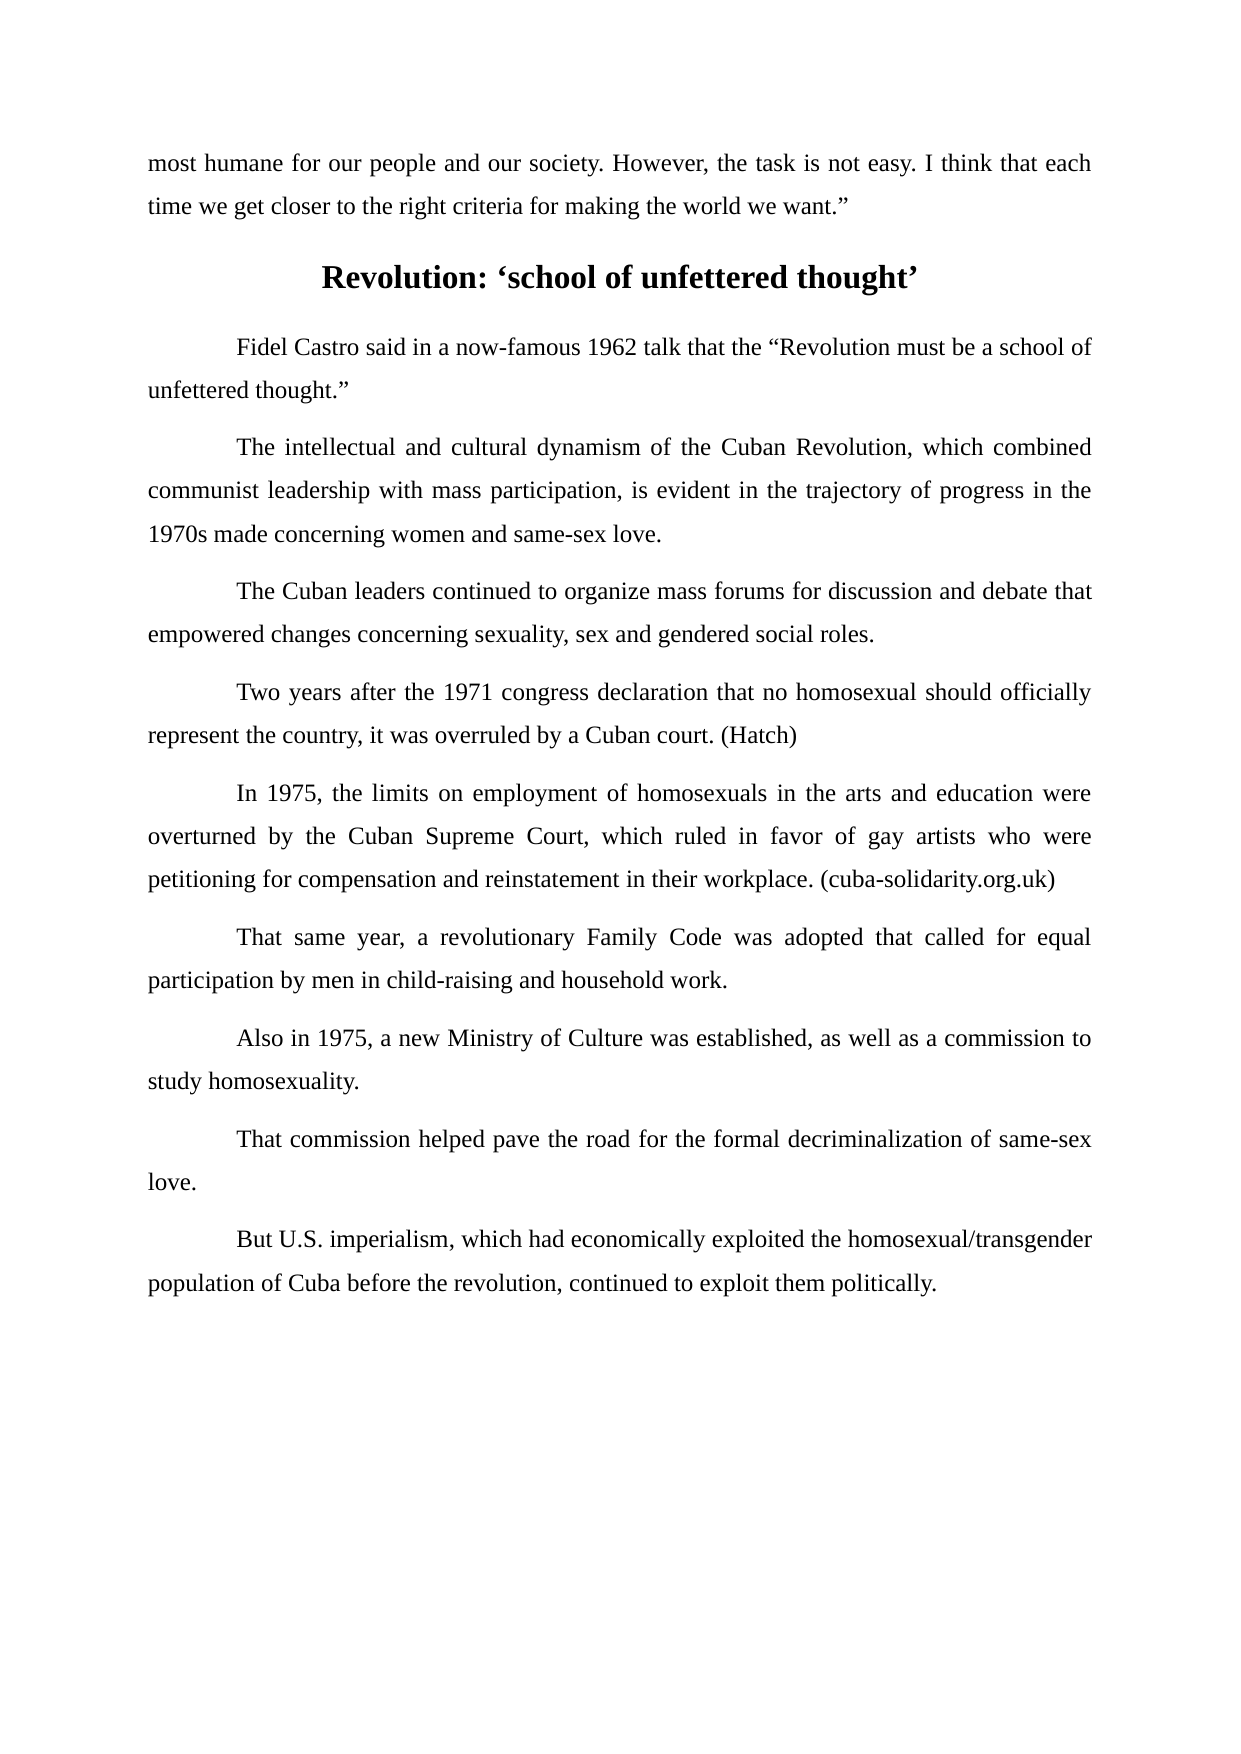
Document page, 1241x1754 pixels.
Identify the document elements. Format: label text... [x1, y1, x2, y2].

text Fidel Castro said in a now-famous 1962 talk that the “Revolution must be a school of unfettered thought.” [148, 332, 1093, 403]
text The intellectual and cultural dynamism of the Cuban Revolution, which combined communist leadership with mass participation, is evident in the trajectory of progress in the 1970s made concerning women and same-sex love. [148, 432, 1093, 547]
text Also in 1975, a new Ministry of Culture was established, as well as a commission to study homosexuality. [148, 1023, 1093, 1095]
text The Cuban leaders continued to organize mass forums for discussion and debate that empowered changes concerning sexuality, sex and gendered social roles. [148, 576, 1093, 648]
text In 1975, the limits on employment of homosexuals in the arts and education were overturned by the Cuban Supreme Court, which ruled in favor of gay artists who were petitioning for compensation and reinstatement in their workplace. (cuba-solidarity.org.uk) [148, 778, 1093, 893]
text That same year, a revolutionary Family Code was adopted that called for equal participation by men in child-raising and household work. [148, 922, 1093, 994]
text That commission helped pave the road for the formal decriminalization of same-sex love. [148, 1124, 1093, 1196]
text But U.S. imperialism, which had economically exploited the homosexual/transgender population of Cuba before the revolution, continued to exploit them politically. [148, 1224, 1093, 1296]
text Two years after the 1971 congress declaration that no homosexual should officially represent the country, it was overruled by a Cuban court. (Hatch) [148, 677, 1093, 749]
subtitle Revolution: ‘school of unfettered thought’ [148, 257, 1093, 296]
text most humane for our people and our society. However, the task is not easy. I think that each time we get closer to the right criteria for making the world we want.” [148, 148, 1093, 219]
